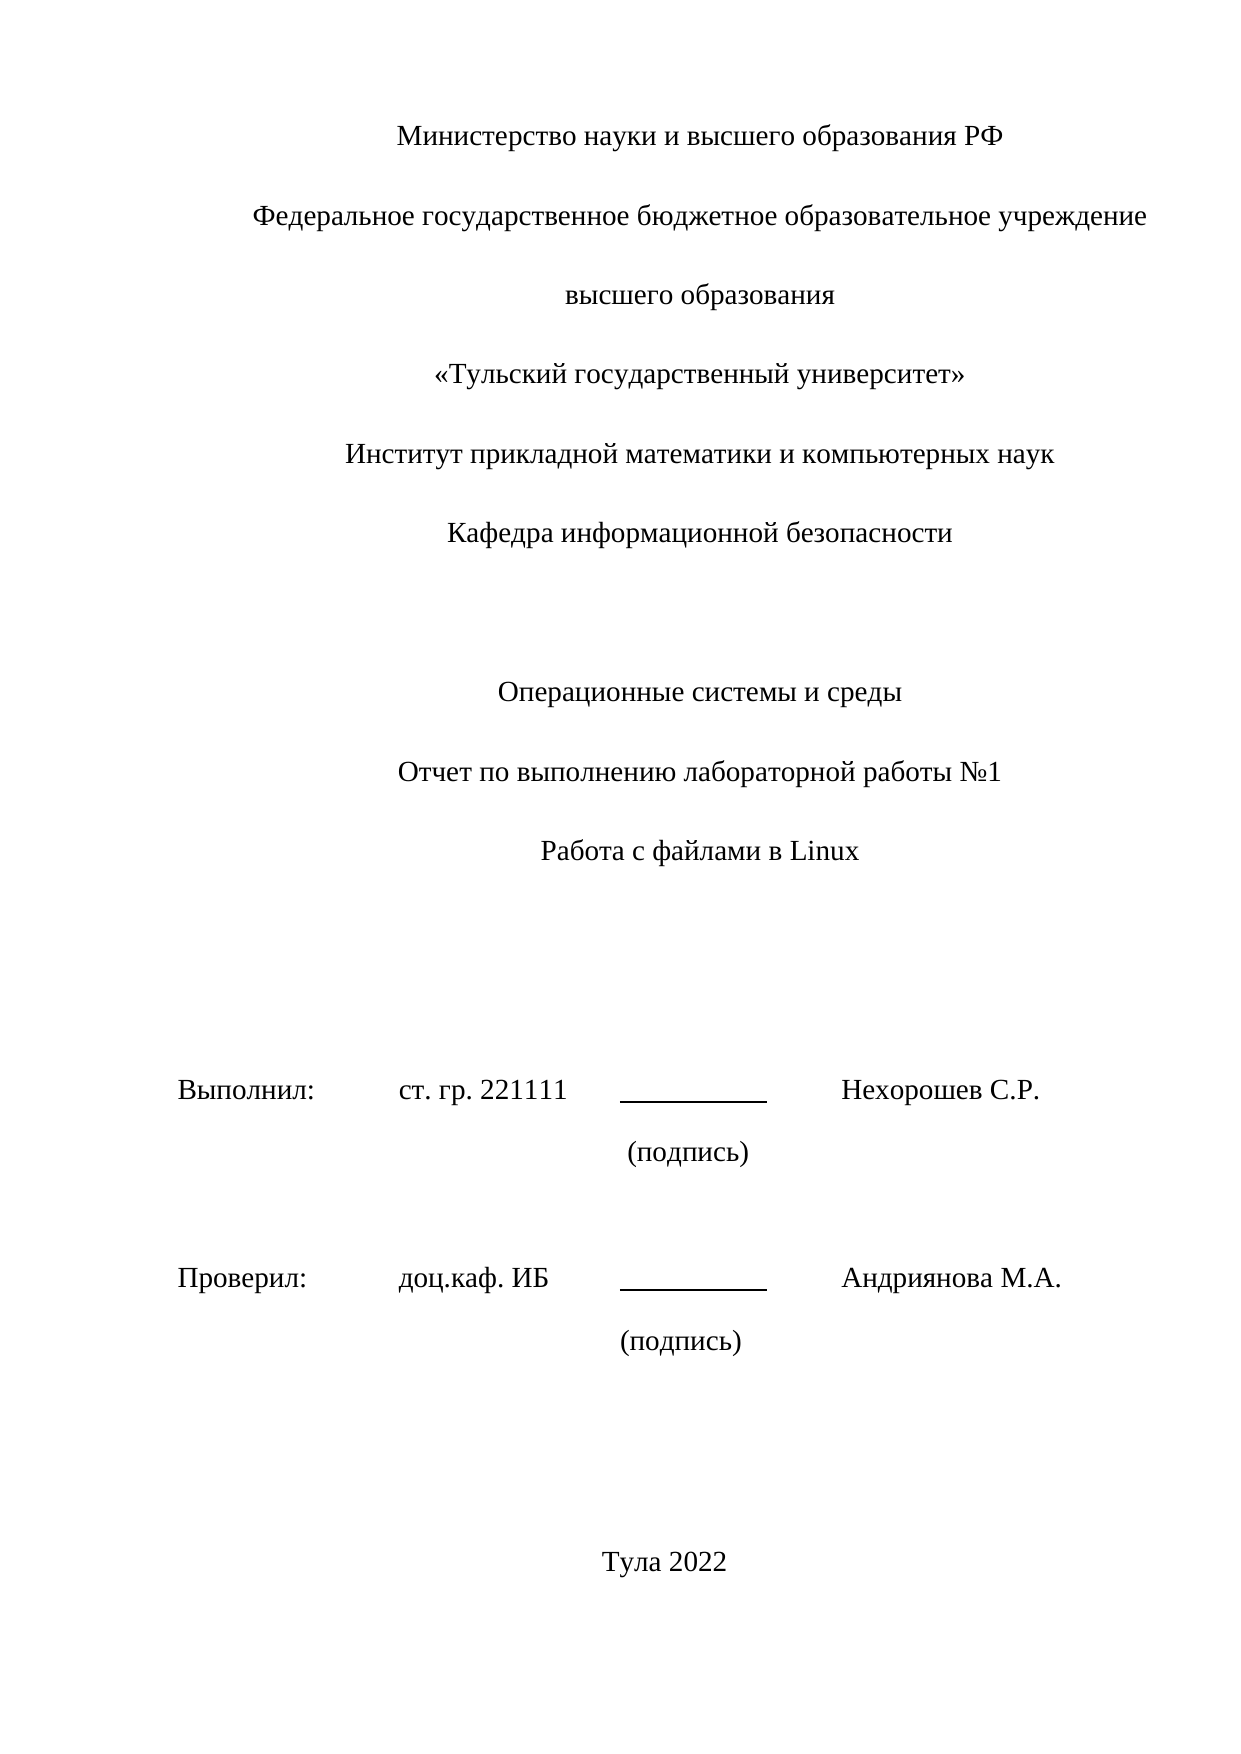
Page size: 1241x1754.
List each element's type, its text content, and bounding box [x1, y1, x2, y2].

text Работа с файлами в Linux [177, 833, 1152, 867]
text (подпись) [620, 1134, 1152, 1168]
text Тула 2022 [177, 1544, 1152, 1578]
text Проверил: доц.каф. ИБ Андриянова М.А. [177, 1260, 1152, 1293]
text «Тульский государственный университет» [177, 357, 1152, 390]
text Министерство науки и высшего образования РФ [177, 118, 1152, 152]
text Отчет по выполнению лабораторной работы №1 [177, 754, 1152, 787]
text Кафедра информационной безопасности [177, 516, 1152, 549]
text высшего образования [177, 277, 1152, 311]
text Федеральное государственное бюджетное образовательное учреждение [177, 198, 1152, 231]
text Институт прикладной математики и компьютерных наук [177, 436, 1152, 469]
text Выполнил: ст. гр. 221111 Нехорошев С.Р. [177, 1072, 1152, 1105]
text Операционные системы и среды [177, 674, 1152, 708]
text (подпись) [620, 1323, 1152, 1356]
